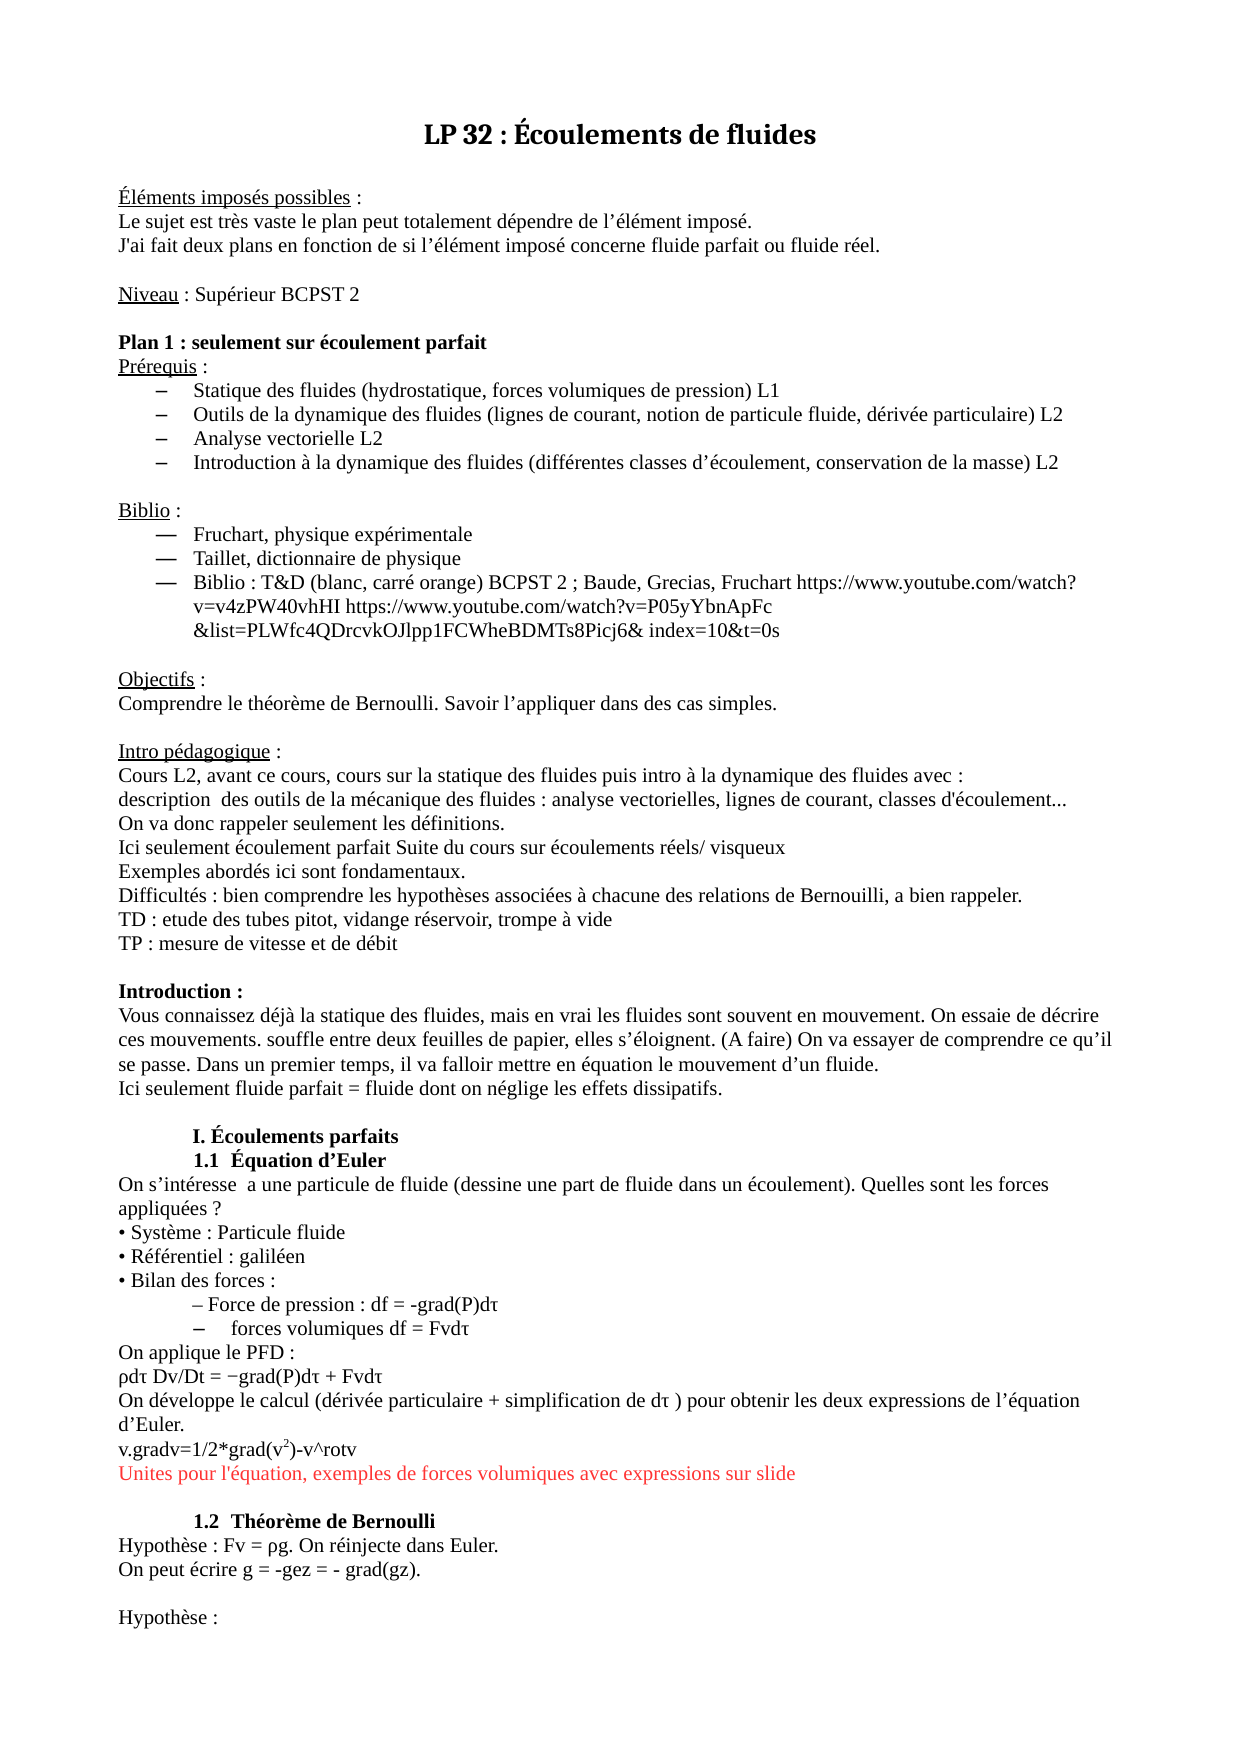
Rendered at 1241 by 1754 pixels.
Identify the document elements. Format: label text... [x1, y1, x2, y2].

text Plan 1 : seulement sur écoulement parfait [118, 329, 1122, 354]
text On peut écrire g = -gez = - grad(gz). [118, 1557, 1122, 1581]
list Taillet, dictionnaire de physique [156, 546, 1122, 570]
list Théorème de Bernoulli [193, 1509, 1122, 1533]
text LP 32 : Écoulements de fluides [118, 118, 1122, 152]
text Introduction : [118, 979, 1122, 1003]
list Fruchart, physique expérimentale [156, 522, 1122, 546]
text On va donc rappeler seulement les définitions. [118, 811, 1122, 835]
text TD : etude des tubes pitot, vidange réservoir, trompe à vide [118, 907, 1122, 931]
text Prérequis : [118, 354, 1122, 378]
list Analyse vectorielle L2 [156, 426, 1122, 450]
text Vous connaissez déjà la statique des fluides, mais en vrai les fluides sont souvent en mouvement. On essaie de décrire ces mouvements. souffle entre deux feuilles de papier, elles s’éloignent. (A faire) On va essayer de comprendre ce qu’il se passe. Dans un premier temps, il va falloir mettre en équation le mouvement d’un fluide. [118, 1003, 1122, 1076]
text Unites pour l'équation, exemples de forces volumiques avec expressions sur slide [118, 1461, 1122, 1484]
list forces volumiques df = Fvdτ [193, 1316, 1122, 1340]
text Intro pédagogique : [118, 739, 1122, 763]
text Éléments imposés possibles : [118, 185, 1122, 209]
text On s’intéresse a une particule de fluide (dessine une part de fluide dans un écoulement). Quelles sont les forces appliquées ? [118, 1172, 1122, 1220]
text • Bilan des forces : [118, 1268, 1122, 1292]
text On développe le calcul (dérivée particulaire + simplification de dτ ) pour obtenir les deux expressions de l’équation d’Euler. [118, 1388, 1122, 1436]
text Cours L2, avant ce cours, cours sur la statique des fluides puis intro à la dynamique des fluides avec : [118, 763, 1122, 787]
list Biblio : T&D (blanc, carré orange) BCPST 2 ; Baude, Grecias, Fruchart https://www.youtube.com/watch?v=v4zPW40vhHI https://www.youtube.com/watch?v=P05yYbnApFc &list=PLWfc4QDrcvkOJlpp1FCWheBDMTs8Picj6& index=10&t=0s [156, 570, 1122, 642]
text I. Écoulements parfaits [118, 1124, 1122, 1148]
text Hypothèse : Fv = ρg. On réinjecte dans Euler. [118, 1533, 1122, 1557]
text Niveau : Supérieur BCPST 2 [118, 281, 1122, 306]
text Objectifs : [118, 666, 1122, 691]
text Biblio : [118, 498, 1122, 522]
text ρdτ Dv/Dt = −grad(P)dτ + Fvdτ [118, 1364, 1122, 1388]
text Hypothèse : [118, 1605, 1122, 1629]
text Exemples abordés ici sont fondamentaux. [118, 859, 1122, 883]
text On applique le PFD : [118, 1340, 1122, 1364]
list Outils de la dynamique des fluides (lignes de courant, notion de particule fluide, dérivée particulaire) L2 [156, 402, 1122, 426]
text Ici seulement fluide parfait = fluide dont on néglige les effets dissipatifs. [118, 1076, 1122, 1099]
text Comprendre le théorème de Bernoulli. Savoir l’appliquer dans des cas simples. [118, 691, 1122, 714]
text Ici seulement écoulement parfait Suite du cours sur écoulements réels/ visqueux [118, 835, 1122, 859]
list Introduction à la dynamique des fluides (différentes classes d’écoulement, conservation de la masse) L2 [156, 450, 1122, 474]
list Statique des fluides (hydrostatique, forces volumiques de pression) L1 [156, 378, 1122, 402]
text Le sujet est très vaste le plan peut totalement dépendre de l’élément imposé. [118, 209, 1122, 233]
text v.gradv=1/2*grad(v2)-v^rotv [118, 1436, 1122, 1461]
text TP : mesure de vitesse et de débit [118, 931, 1122, 955]
text – Force de pression : df = -grad(P)dτ [118, 1292, 1122, 1316]
text J'ai fait deux plans en fonction de si l’élément imposé concerne fluide parfait ou fluide réel. [118, 233, 1122, 257]
text • Système : Particule fluide [118, 1220, 1122, 1244]
text description des outils de la mécanique des fluides : analyse vectorielles, lignes de courant, classes d'écoulement... [118, 787, 1122, 811]
list Équation d’Euler [193, 1148, 1122, 1172]
text • Référentiel : galiléen [118, 1244, 1122, 1268]
text Difficultés : bien comprendre les hypothèses associées à chacune des relations de Bernouilli, a bien rappeler. [118, 883, 1122, 907]
